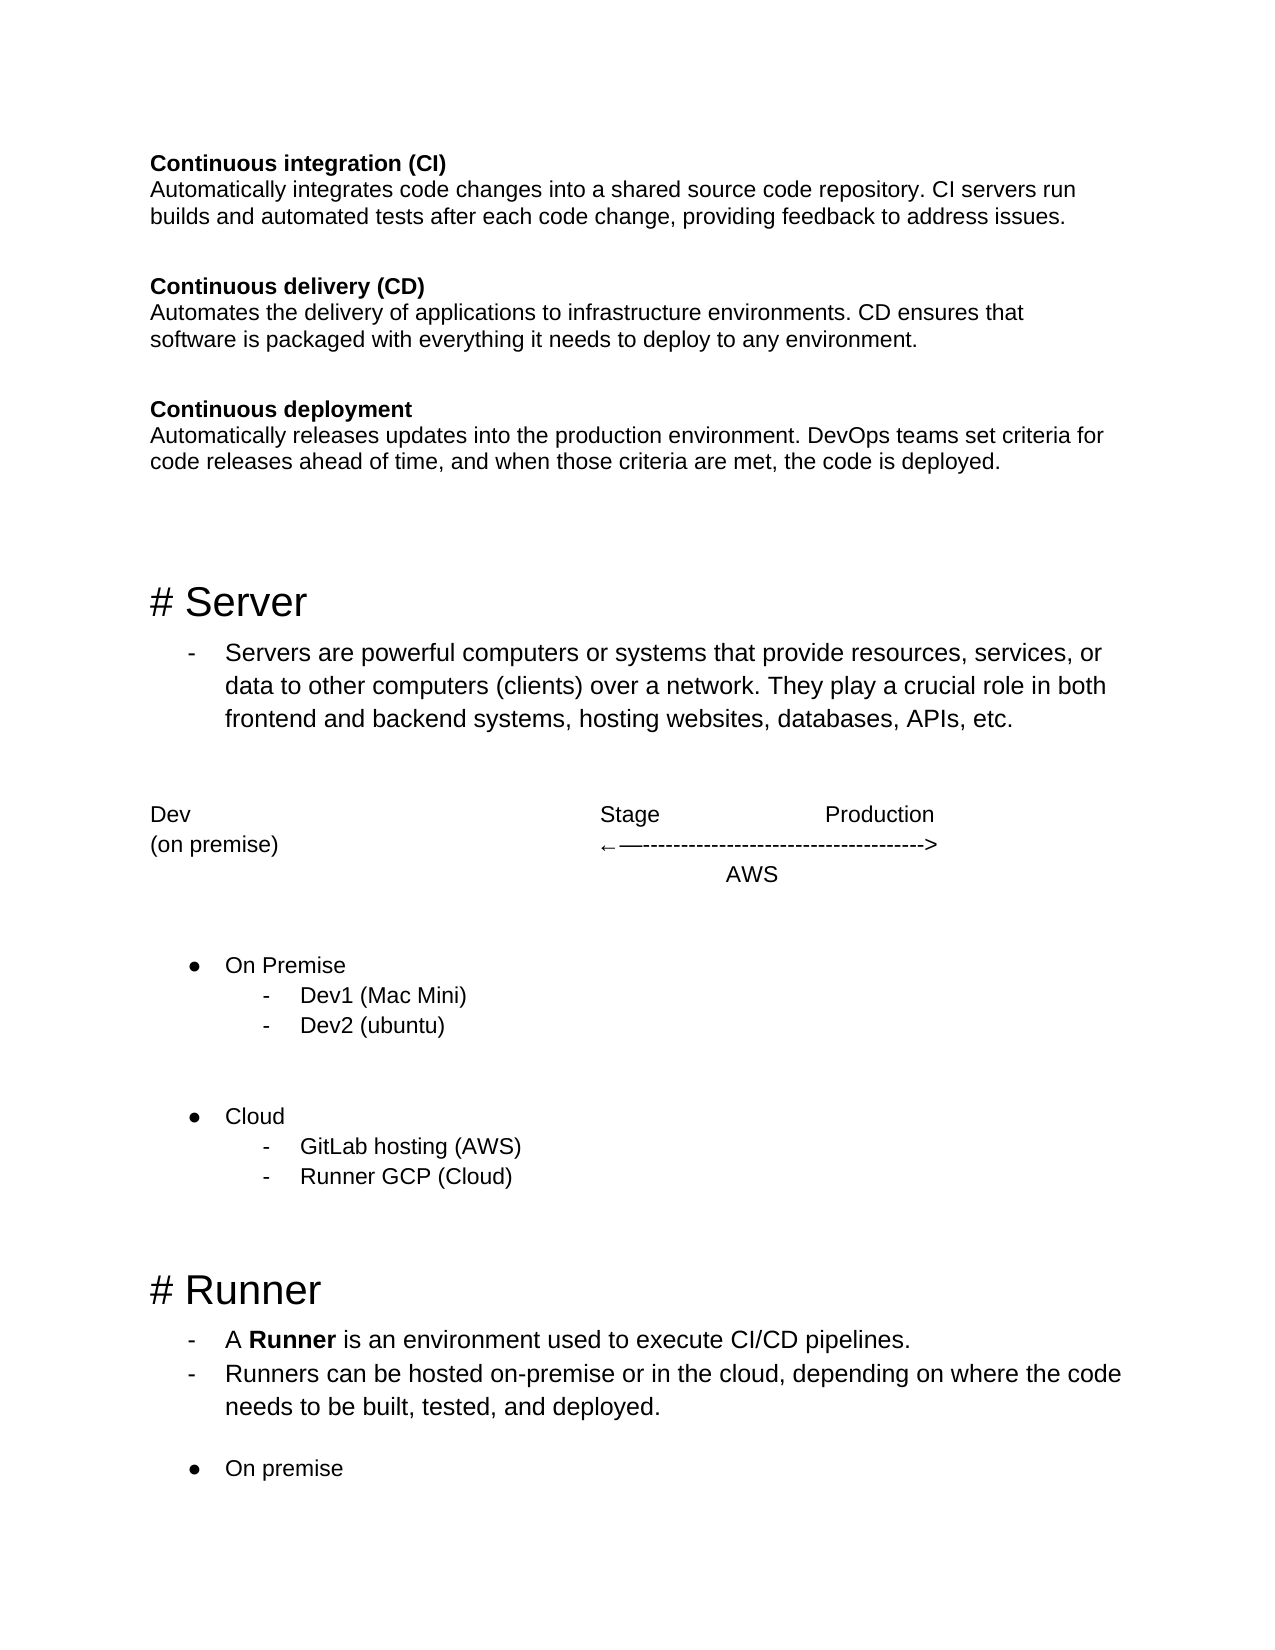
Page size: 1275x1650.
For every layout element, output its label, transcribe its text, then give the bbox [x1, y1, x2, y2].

list On premise [187, 1455, 1125, 1481]
list GitLab hosting (AWS) [262, 1133, 1125, 1159]
text Continuous integration (CI) Automatically integrates code changes into a shared source code repository. CI servers run builds and automated tests after each code change, providing feedback to address issues. [150, 150, 1114, 229]
text AWS [150, 861, 1125, 887]
list Runner GCP (Cloud) [262, 1163, 1125, 1189]
subtitle # Server [150, 578, 1125, 626]
text Continuous delivery (CD) Automates the delivery of applications to infrastructure environments. CD ensures that software is packaged with everything it needs to deploy to any environment. [150, 273, 1114, 352]
list Runners can be hosted on-premise or in the cloud, depending on where the code needs to be built, tested, and deployed. [187, 1358, 1125, 1420]
list Cloud [187, 1103, 1125, 1129]
list On Premise [187, 952, 1125, 978]
text (on premise) ←—-------------------------------------> [150, 831, 1125, 857]
list A Runner is an environment used to execute CI/CD pipelines. [187, 1326, 1125, 1354]
list Dev1 (Mac Mini) [262, 982, 1125, 1008]
text Dev Stage Production [150, 801, 1125, 827]
subtitle # Runner [150, 1265, 1125, 1313]
list Dev2 (ubuntu) [262, 1012, 1125, 1038]
text Continuous deployment Automatically releases updates into the production environment. DevOps teams set criteria for code releases ahead of time, and when those criteria are met, the code is deployed. [150, 396, 1114, 475]
list Servers are powerful computers or systems that provide resources, services, or data to other computers (clients) over a network. They play a crucial role in both frontend and backend systems, hosting websites, databases, APIs, etc. [187, 638, 1125, 733]
